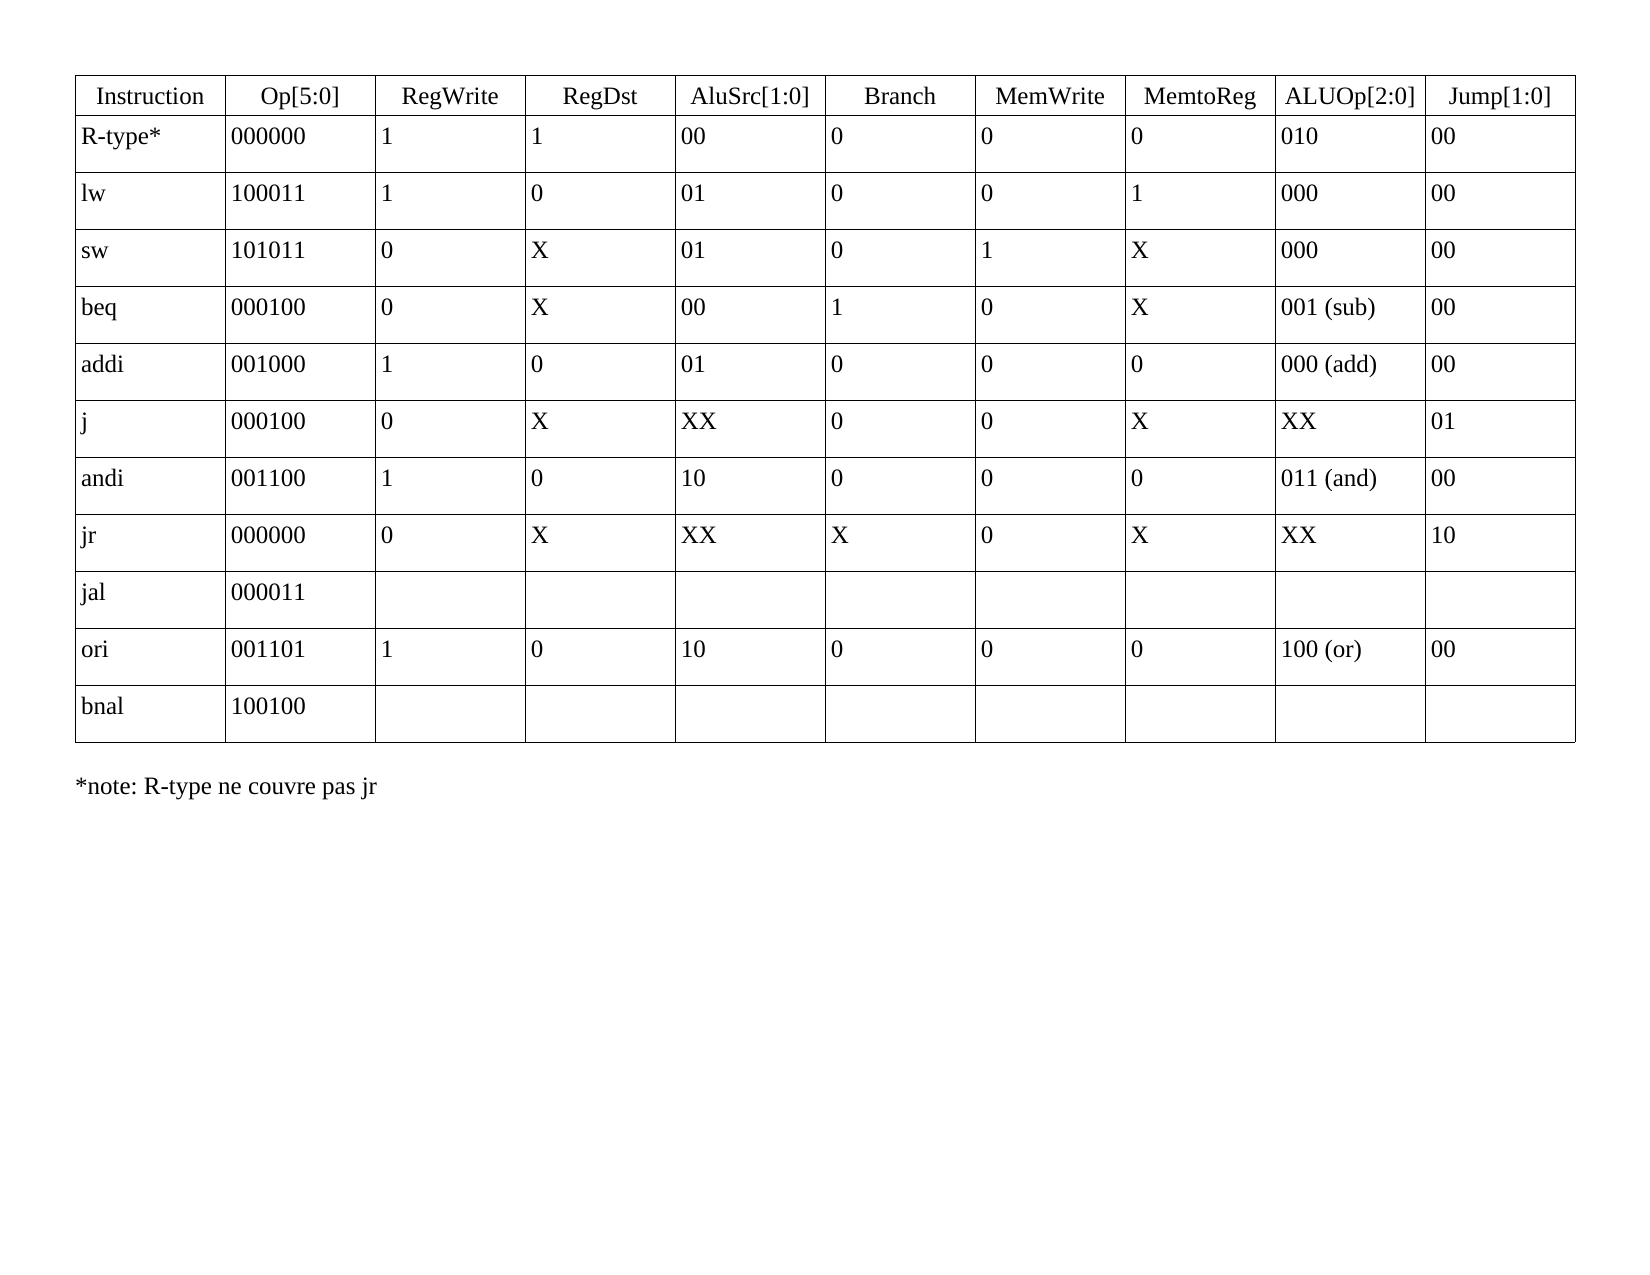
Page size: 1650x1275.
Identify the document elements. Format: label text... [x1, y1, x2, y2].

table_cell 1 [376, 629, 525, 685]
table_header RegDst [526, 76, 675, 115]
table_cell 001 (sub) [1276, 287, 1425, 343]
table_cell 0 [1126, 629, 1275, 685]
table_cell andi [76, 458, 225, 514]
table_cell 00 [1426, 629, 1575, 685]
table_cell [826, 686, 975, 742]
table_cell 000000 [226, 116, 375, 172]
table_cell X [526, 515, 675, 571]
table_header AluSrc[1:0] [676, 76, 825, 115]
table_cell 00 [1426, 173, 1575, 229]
table_cell 0 [976, 344, 1125, 400]
table_cell 0 [826, 458, 975, 514]
table_cell X [1126, 287, 1275, 343]
table_cell 100100 [226, 686, 375, 742]
table_cell 000 [1276, 173, 1425, 229]
table_cell 100011 [226, 173, 375, 229]
table_cell 0 [526, 629, 675, 685]
table_header MemtoReg [1126, 76, 1275, 115]
table_cell 010 [1276, 116, 1425, 172]
table_cell jr [76, 515, 225, 571]
table_cell XX [676, 515, 825, 571]
table_cell 0 [376, 287, 525, 343]
table_cell beq [76, 287, 225, 343]
table_cell 000000 [226, 515, 375, 571]
table_cell [676, 572, 825, 628]
table_cell [1426, 686, 1575, 742]
table_cell 0 [1126, 344, 1275, 400]
table_header Jump[1:0] [1426, 76, 1575, 115]
table_header Branch [826, 76, 975, 115]
table_cell 0 [976, 173, 1125, 229]
table_cell sw [76, 230, 225, 286]
table_cell [526, 572, 675, 628]
table_cell 10 [1426, 515, 1575, 571]
table_cell 1 [376, 173, 525, 229]
table_cell [1126, 572, 1275, 628]
table_cell X [526, 401, 675, 457]
table_cell [376, 572, 525, 628]
table_cell 0 [376, 401, 525, 457]
table_cell 00 [676, 116, 825, 172]
table_cell bnal [76, 686, 225, 742]
table_cell [376, 686, 525, 742]
table_header RegWrite [376, 76, 525, 115]
table_cell [1126, 686, 1275, 742]
table_cell 10 [676, 458, 825, 514]
table_cell XX [1276, 401, 1425, 457]
table_cell addi [76, 344, 225, 400]
table_cell 0 [526, 173, 675, 229]
table_cell 0 [976, 287, 1125, 343]
table_cell XX [676, 401, 825, 457]
table_cell 0 [976, 401, 1125, 457]
table_cell 001000 [226, 344, 375, 400]
table_cell [1426, 572, 1575, 628]
table_cell 01 [676, 230, 825, 286]
table_cell 0 [976, 116, 1125, 172]
table_cell X [526, 287, 675, 343]
table_cell 1 [376, 458, 525, 514]
table_cell 0 [826, 629, 975, 685]
table_cell 01 [676, 173, 825, 229]
table_cell [1276, 686, 1425, 742]
table_cell 0 [526, 344, 675, 400]
table_cell X [526, 230, 675, 286]
table_header ALUOp[2:0] [1276, 76, 1425, 115]
table_cell 1 [826, 287, 975, 343]
table_cell 011 (and) [1276, 458, 1425, 514]
table_cell 100 (or) [1276, 629, 1425, 685]
table_cell 001100 [226, 458, 375, 514]
table_cell [526, 686, 675, 742]
table_cell 0 [826, 344, 975, 400]
table_cell 1 [526, 116, 675, 172]
table_cell X [826, 515, 975, 571]
table_cell X [1126, 401, 1275, 457]
table_cell 00 [1426, 344, 1575, 400]
table_cell 001101 [226, 629, 375, 685]
table_cell X [1126, 230, 1275, 286]
table_cell 0 [1126, 116, 1275, 172]
table_cell [826, 572, 975, 628]
text *note: R-type ne couvre pas jr [75, 771, 1575, 800]
table_cell 000100 [226, 401, 375, 457]
table_cell 00 [1426, 287, 1575, 343]
table_cell 0 [826, 230, 975, 286]
table_cell lw [76, 173, 225, 229]
table_cell 10 [676, 629, 825, 685]
table_cell ori [76, 629, 225, 685]
table_cell 000011 [226, 572, 375, 628]
table_cell 0 [976, 515, 1125, 571]
table_cell 1 [1126, 173, 1275, 229]
table_cell [1276, 572, 1425, 628]
table_cell 000100 [226, 287, 375, 343]
table_cell 0 [826, 116, 975, 172]
table_cell 0 [376, 230, 525, 286]
table_cell 01 [676, 344, 825, 400]
table_cell [976, 572, 1125, 628]
table_cell 0 [826, 173, 975, 229]
table_cell jal [76, 572, 225, 628]
table_header Instruction [76, 76, 225, 115]
table_cell 1 [376, 116, 525, 172]
table_cell 0 [976, 458, 1125, 514]
table_cell 00 [1426, 458, 1575, 514]
table_cell 0 [826, 401, 975, 457]
table_cell 101011 [226, 230, 375, 286]
table_cell 00 [1426, 230, 1575, 286]
table_cell X [1126, 515, 1275, 571]
table_cell 1 [376, 344, 525, 400]
table_cell j [76, 401, 225, 457]
table_cell [976, 686, 1125, 742]
table_cell 0 [376, 515, 525, 571]
table_cell 000 [1276, 230, 1425, 286]
table_cell 00 [676, 287, 825, 343]
table_cell [676, 686, 825, 742]
table_cell 0 [526, 458, 675, 514]
table_cell 1 [976, 230, 1125, 286]
table_cell 01 [1426, 401, 1575, 457]
table_cell R-type* [76, 116, 225, 172]
table_header Op[5:0] [226, 76, 375, 115]
table_header MemWrite [976, 76, 1125, 115]
table_cell 0 [1126, 458, 1275, 514]
table_cell 00 [1426, 116, 1575, 172]
table_cell 000 (add) [1276, 344, 1425, 400]
table_cell 0 [976, 629, 1125, 685]
table_cell XX [1276, 515, 1425, 571]
